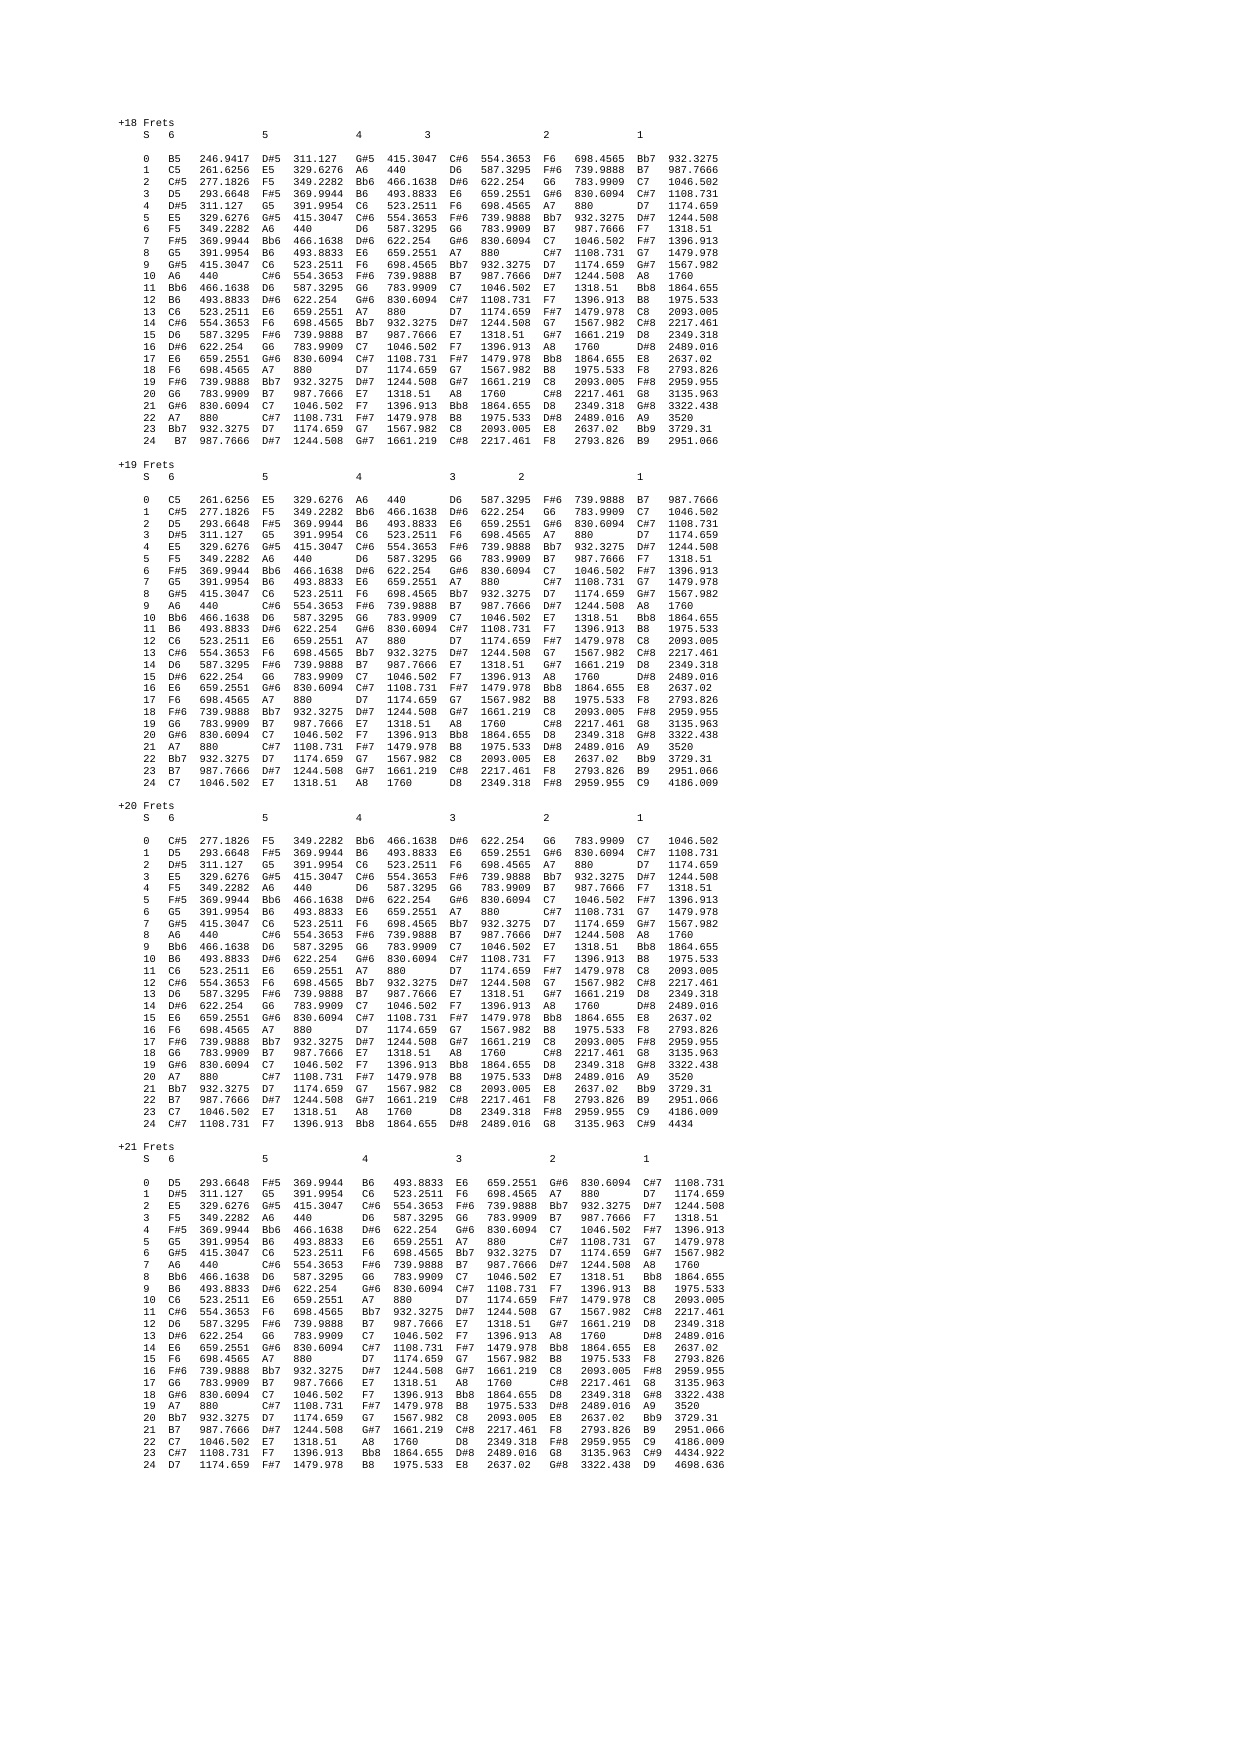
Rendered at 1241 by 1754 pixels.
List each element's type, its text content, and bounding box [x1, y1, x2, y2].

text 14 C#6 554.3653 F6 698.4565 Bb7 932.3275 D#7 1244.508 G7 1567.982 C#8 2217.461 [118, 318, 1122, 330]
text 6 G#5 415.3047 C6 523.2511 F6 698.4565 Bb7 932.3275 D7 1174.659 G#7 1567.982 [118, 1248, 1122, 1260]
text 16 D#6 622.254 G6 783.9909 C7 1046.502 F7 1396.913 A8 1760 D#8 2489.016 [118, 342, 1122, 353]
text 8 A6 440 C#6 554.3653 F#6 739.9888 B7 987.7666 D#7 1244.508 A8 1760 [118, 930, 1122, 942]
text 11 C#6 554.3653 F6 698.4565 Bb7 932.3275 D#7 1244.508 G7 1567.982 C#8 2217.461 [118, 1307, 1122, 1319]
text 9 G#5 415.3047 C6 523.2511 F6 698.4565 Bb7 932.3275 D7 1174.659 G#7 1567.982 [118, 259, 1122, 271]
text 21 A7 880 C#7 1108.731 F#7 1479.978 B8 1975.533 D#8 2489.016 A9 3520 [118, 742, 1122, 754]
text 12 D6 587.3295 F#6 739.9888 B7 987.7666 E7 1318.51 G#7 1661.219 D8 2349.318 [118, 1319, 1122, 1331]
text 8 G5 391.9954 B6 493.8833 E6 659.2551 A7 880 C#7 1108.731 G7 1479.978 [118, 248, 1122, 259]
text 23 Bb7 932.3275 D7 1174.659 G7 1567.982 C8 2093.005 E8 2637.02 Bb9 3729.31 [118, 424, 1122, 436]
text 21 G#6 830.6094 C7 1046.502 F7 1396.913 Bb8 1864.655 D8 2349.318 G#8 3322.438 [118, 401, 1122, 412]
text +21 Frets [118, 1142, 1122, 1154]
text 1 D5 293.6648 F#5 369.9944 B6 493.8833 E6 659.2551 G#6 830.6094 C#7 1108.731 [118, 848, 1122, 860]
text 12 B6 493.8833 D#6 622.254 G#6 830.6094 C#7 1108.731 F7 1396.913 B8 1975.533 [118, 295, 1122, 306]
text 8 G#5 415.3047 C6 523.2511 F6 698.4565 Bb7 932.3275 D7 1174.659 G#7 1567.982 [118, 589, 1122, 601]
text 24 C#7 1108.731 F7 1396.913 Bb8 1864.655 D#8 2489.016 G8 3135.963 C#9 4434 [118, 1119, 1122, 1130]
text S 6 5 4 3 2 1 [118, 471, 1122, 483]
text 11 C6 523.2511 E6 659.2551 A7 880 D7 1174.659 F#7 1479.978 C8 2093.005 [118, 966, 1122, 977]
text 13 C6 523.2511 E6 659.2551 A7 880 D7 1174.659 F#7 1479.978 C8 2093.005 [118, 306, 1122, 318]
text 9 B6 493.8833 D#6 622.254 G#6 830.6094 C#7 1108.731 F7 1396.913 B8 1975.533 [118, 1283, 1122, 1295]
text 22 C7 1046.502 E7 1318.51 A8 1760 D8 2349.318 F#8 2959.955 C9 4186.009 [118, 1436, 1122, 1448]
text 7 F#5 369.9944 Bb6 466.1638 D#6 622.254 G#6 830.6094 C7 1046.502 F#7 1396.913 [118, 236, 1122, 248]
text 3 D#5 311.127 G5 391.9954 C6 523.2511 F6 698.4565 A7 880 D7 1174.659 [118, 530, 1122, 542]
text 13 D6 587.3295 F#6 739.9888 B7 987.7666 E7 1318.51 G#7 1661.219 D8 2349.318 [118, 989, 1122, 1001]
text 5 F5 349.2282 A6 440 D6 587.3295 G6 783.9909 B7 987.7666 F7 1318.51 [118, 554, 1122, 565]
text 19 G6 783.9909 B7 987.7666 E7 1318.51 A8 1760 C#8 2217.461 G8 3135.963 [118, 718, 1122, 730]
text 20 G#6 830.6094 C7 1046.502 F7 1396.913 Bb8 1864.655 D8 2349.318 G#8 3322.438 [118, 730, 1122, 742]
text 18 F6 698.4565 A7 880 D7 1174.659 G7 1567.982 B8 1975.533 F8 2793.826 [118, 365, 1122, 377]
text 18 F#6 739.9888 Bb7 932.3275 D#7 1244.508 G#7 1661.219 C8 2093.005 F#8 2959.955 [118, 707, 1122, 718]
text 0 D5 293.6648 F#5 369.9944 B6 493.8833 E6 659.2551 G#6 830.6094 C#7 1108.731 [118, 1177, 1122, 1189]
text 14 D#6 622.254 G6 783.9909 C7 1046.502 F7 1396.913 A8 1760 D#8 2489.016 [118, 1001, 1122, 1013]
text S 6 5 4 3 2 1 [118, 130, 1122, 142]
text 10 Bb6 466.1638 D6 587.3295 G6 783.9909 C7 1046.502 E7 1318.51 Bb8 1864.655 [118, 612, 1122, 624]
text 10 C6 523.2511 E6 659.2551 A7 880 D7 1174.659 F#7 1479.978 C8 2093.005 [118, 1295, 1122, 1307]
text 23 C7 1046.502 E7 1318.51 A8 1760 D8 2349.318 F#8 2959.955 C9 4186.009 [118, 1107, 1122, 1119]
text 10 B6 493.8833 D#6 622.254 G#6 830.6094 C#7 1108.731 F7 1396.913 B8 1975.533 [118, 954, 1122, 966]
text 20 G6 783.9909 B7 987.7666 E7 1318.51 A8 1760 C#8 2217.461 G8 3135.963 [118, 389, 1122, 401]
text 17 F#6 739.9888 Bb7 932.3275 D#7 1244.508 G#7 1661.219 C8 2093.005 F#8 2959.955 [118, 1036, 1122, 1048]
text 11 B6 493.8833 D#6 622.254 G#6 830.6094 C#7 1108.731 F7 1396.913 B8 1975.533 [118, 624, 1122, 636]
text 23 B7 987.7666 D#7 1244.508 G#7 1661.219 C#8 2217.461 F8 2793.826 B9 2951.066 [118, 766, 1122, 777]
text 6 F5 349.2282 A6 440 D6 587.3295 G6 783.9909 B7 987.7666 F7 1318.51 [118, 224, 1122, 236]
text 20 A7 880 C#7 1108.731 F#7 1479.978 B8 1975.533 D#8 2489.016 A9 3520 [118, 1072, 1122, 1083]
text 15 D6 587.3295 F#6 739.9888 B7 987.7666 E7 1318.51 G#7 1661.219 D8 2349.318 [118, 330, 1122, 342]
text 2 C#5 277.1826 F5 349.2282 Bb6 466.1638 D#6 622.254 G6 783.9909 C7 1046.502 [118, 177, 1122, 189]
text 24 D7 1174.659 F#7 1479.978 B8 1975.533 E8 2637.02 G#8 3322.438 D9 4698.636 [118, 1460, 1122, 1472]
text 23 C#7 1108.731 F7 1396.913 Bb8 1864.655 D#8 2489.016 G8 3135.963 C#9 4434.922 [118, 1448, 1122, 1460]
text 4 F#5 369.9944 Bb6 466.1638 D#6 622.254 G#6 830.6094 C7 1046.502 F#7 1396.913 [118, 1224, 1122, 1236]
text 1 D#5 311.127 G5 391.9954 C6 523.2511 F6 698.4565 A7 880 D7 1174.659 [118, 1189, 1122, 1201]
text 3 D5 293.6648 F#5 369.9944 B6 493.8833 E6 659.2551 G#6 830.6094 C#7 1108.731 [118, 189, 1122, 201]
text 2 E5 329.6276 G#5 415.3047 C#6 554.3653 F#6 739.9888 Bb7 932.3275 D#7 1244.508 [118, 1201, 1122, 1213]
text 13 C#6 554.3653 F6 698.4565 Bb7 932.3275 D#7 1244.508 G7 1567.982 C#8 2217.461 [118, 648, 1122, 659]
text 15 D#6 622.254 G6 783.9909 C7 1046.502 F7 1396.913 A8 1760 D#8 2489.016 [118, 671, 1122, 683]
text 21 B7 987.7666 D#7 1244.508 G#7 1661.219 C#8 2217.461 F8 2793.826 B9 2951.066 [118, 1425, 1122, 1436]
text 22 B7 987.7666 D#7 1244.508 G#7 1661.219 C#8 2217.461 F8 2793.826 B9 2951.066 [118, 1095, 1122, 1107]
text 21 Bb7 932.3275 D7 1174.659 G7 1567.982 C8 2093.005 E8 2637.02 Bb9 3729.31 [118, 1083, 1122, 1095]
text 5 G5 391.9954 B6 493.8833 E6 659.2551 A7 880 C#7 1108.731 G7 1479.978 [118, 1236, 1122, 1248]
text 16 F#6 739.9888 Bb7 932.3275 D#7 1244.508 G#7 1661.219 C8 2093.005 F#8 2959.955 [118, 1366, 1122, 1378]
text 2 D5 293.6648 F#5 369.9944 B6 493.8833 E6 659.2551 G#6 830.6094 C#7 1108.731 [118, 518, 1122, 530]
text 17 F6 698.4565 A7 880 D7 1174.659 G7 1567.982 B8 1975.533 F8 2793.826 [118, 695, 1122, 707]
text 19 G#6 830.6094 C7 1046.502 F7 1396.913 Bb8 1864.655 D8 2349.318 G#8 3322.438 [118, 1060, 1122, 1072]
text 4 E5 329.6276 G#5 415.3047 C#6 554.3653 F#6 739.9888 Bb7 932.3275 D#7 1244.508 [118, 542, 1122, 554]
text 16 F6 698.4565 A7 880 D7 1174.659 G7 1567.982 B8 1975.533 F8 2793.826 [118, 1024, 1122, 1036]
text 7 G5 391.9954 B6 493.8833 E6 659.2551 A7 880 C#7 1108.731 G7 1479.978 [118, 577, 1122, 589]
text 17 G6 783.9909 B7 987.7666 E7 1318.51 A8 1760 C#8 2217.461 G8 3135.963 [118, 1378, 1122, 1389]
text 13 D#6 622.254 G6 783.9909 C7 1046.502 F7 1396.913 A8 1760 D#8 2489.016 [118, 1331, 1122, 1342]
text 22 A7 880 C#7 1108.731 F#7 1479.978 B8 1975.533 D#8 2489.016 A9 3520 [118, 412, 1122, 424]
text 18 G6 783.9909 B7 987.7666 E7 1318.51 A8 1760 C#8 2217.461 G8 3135.963 [118, 1048, 1122, 1060]
text 19 A7 880 C#7 1108.731 F#7 1479.978 B8 1975.533 D#8 2489.016 A9 3520 [118, 1401, 1122, 1413]
text 6 F#5 369.9944 Bb6 466.1638 D#6 622.254 G#6 830.6094 C7 1046.502 F#7 1396.913 [118, 565, 1122, 577]
text 22 Bb7 932.3275 D7 1174.659 G7 1567.982 C8 2093.005 E8 2637.02 Bb9 3729.31 [118, 754, 1122, 766]
text S 6 5 4 3 2 1 [118, 813, 1122, 824]
text 18 G#6 830.6094 C7 1046.502 F7 1396.913 Bb8 1864.655 D8 2349.318 G#8 3322.438 [118, 1389, 1122, 1401]
text 17 E6 659.2551 G#6 830.6094 C#7 1108.731 F#7 1479.978 Bb8 1864.655 E8 2637.02 [118, 353, 1122, 365]
text 8 Bb6 466.1638 D6 587.3295 G6 783.9909 C7 1046.502 E7 1318.51 Bb8 1864.655 [118, 1272, 1122, 1283]
text 3 E5 329.6276 G#5 415.3047 C#6 554.3653 F#6 739.9888 Bb7 932.3275 D#7 1244.508 [118, 871, 1122, 883]
text 15 E6 659.2551 G#6 830.6094 C#7 1108.731 F#7 1479.978 Bb8 1864.655 E8 2637.02 [118, 1013, 1122, 1024]
text 3 F5 349.2282 A6 440 D6 587.3295 G6 783.9909 B7 987.7666 F7 1318.51 [118, 1213, 1122, 1224]
text 5 E5 329.6276 G#5 415.3047 C#6 554.3653 F#6 739.9888 Bb7 932.3275 D#7 1244.508 [118, 212, 1122, 224]
text 7 A6 440 C#6 554.3653 F#6 739.9888 B7 987.7666 D#7 1244.508 A8 1760 [118, 1260, 1122, 1272]
text 0 C5 261.6256 E5 329.6276 A6 440 D6 587.3295 F#6 739.9888 B7 987.7666 [118, 495, 1122, 507]
text 20 Bb7 932.3275 D7 1174.659 G7 1567.982 C8 2093.005 E8 2637.02 Bb9 3729.31 [118, 1413, 1122, 1425]
text 9 Bb6 466.1638 D6 587.3295 G6 783.9909 C7 1046.502 E7 1318.51 Bb8 1864.655 [118, 942, 1122, 954]
text 5 F#5 369.9944 Bb6 466.1638 D#6 622.254 G#6 830.6094 C7 1046.502 F#7 1396.913 [118, 895, 1122, 907]
text 9 A6 440 C#6 554.3653 F#6 739.9888 B7 987.7666 D#7 1244.508 A8 1760 [118, 601, 1122, 612]
text 24 C7 1046.502 E7 1318.51 A8 1760 D8 2349.318 F#8 2959.955 C9 4186.009 [118, 777, 1122, 789]
text 12 C#6 554.3653 F6 698.4565 Bb7 932.3275 D#7 1244.508 G7 1567.982 C#8 2217.461 [118, 977, 1122, 989]
text 10 A6 440 C#6 554.3653 F#6 739.9888 B7 987.7666 D#7 1244.508 A8 1760 [118, 271, 1122, 283]
text 4 D#5 311.127 G5 391.9954 C6 523.2511 F6 698.4565 A7 880 D7 1174.659 [118, 201, 1122, 212]
text 14 D6 587.3295 F#6 739.9888 B7 987.7666 E7 1318.51 G#7 1661.219 D8 2349.318 [118, 659, 1122, 671]
text 1 C#5 277.1826 F5 349.2282 Bb6 466.1638 D#6 622.254 G6 783.9909 C7 1046.502 [118, 507, 1122, 518]
text 7 G#5 415.3047 C6 523.2511 F6 698.4565 Bb7 932.3275 D7 1174.659 G#7 1567.982 [118, 918, 1122, 930]
text 11 Bb6 466.1638 D6 587.3295 G6 783.9909 C7 1046.502 E7 1318.51 Bb8 1864.655 [118, 283, 1122, 295]
text 0 C#5 277.1826 F5 349.2282 Bb6 466.1638 D#6 622.254 G6 783.9909 C7 1046.502 [118, 836, 1122, 848]
text S 6 5 4 3 2 1 [118, 1154, 1122, 1166]
text 19 F#6 739.9888 Bb7 932.3275 D#7 1244.508 G#7 1661.219 C8 2093.005 F#8 2959.955 [118, 377, 1122, 389]
text 2 D#5 311.127 G5 391.9954 C6 523.2511 F6 698.4565 A7 880 D7 1174.659 [118, 860, 1122, 871]
text 14 E6 659.2551 G#6 830.6094 C#7 1108.731 F#7 1479.978 Bb8 1864.655 E8 2637.02 [118, 1342, 1122, 1354]
text 6 G5 391.9954 B6 493.8833 E6 659.2551 A7 880 C#7 1108.731 G7 1479.978 [118, 907, 1122, 918]
text 1 C5 261.6256 E5 329.6276 A6 440 D6 587.3295 F#6 739.9888 B7 987.7666 [118, 165, 1122, 177]
text +20 Frets [118, 801, 1122, 813]
text 16 E6 659.2551 G#6 830.6094 C#7 1108.731 F#7 1479.978 Bb8 1864.655 E8 2637.02 [118, 683, 1122, 695]
text 12 C6 523.2511 E6 659.2551 A7 880 D7 1174.659 F#7 1479.978 C8 2093.005 [118, 636, 1122, 648]
text 4 F5 349.2282 A6 440 D6 587.3295 G6 783.9909 B7 987.7666 F7 1318.51 [118, 883, 1122, 895]
text +18 Frets [118, 118, 1122, 130]
text 15 F6 698.4565 A7 880 D7 1174.659 G7 1567.982 B8 1975.533 F8 2793.826 [118, 1354, 1122, 1366]
text 0 B5 246.9417 D#5 311.127 G#5 415.3047 C#6 554.3653 F6 698.4565 Bb7 932.3275 [118, 153, 1122, 165]
text +19 Frets [118, 459, 1122, 471]
text 24 B7 987.7666 D#7 1244.508 G#7 1661.219 C#8 2217.461 F8 2793.826 B9 2951.066 [118, 436, 1122, 448]
